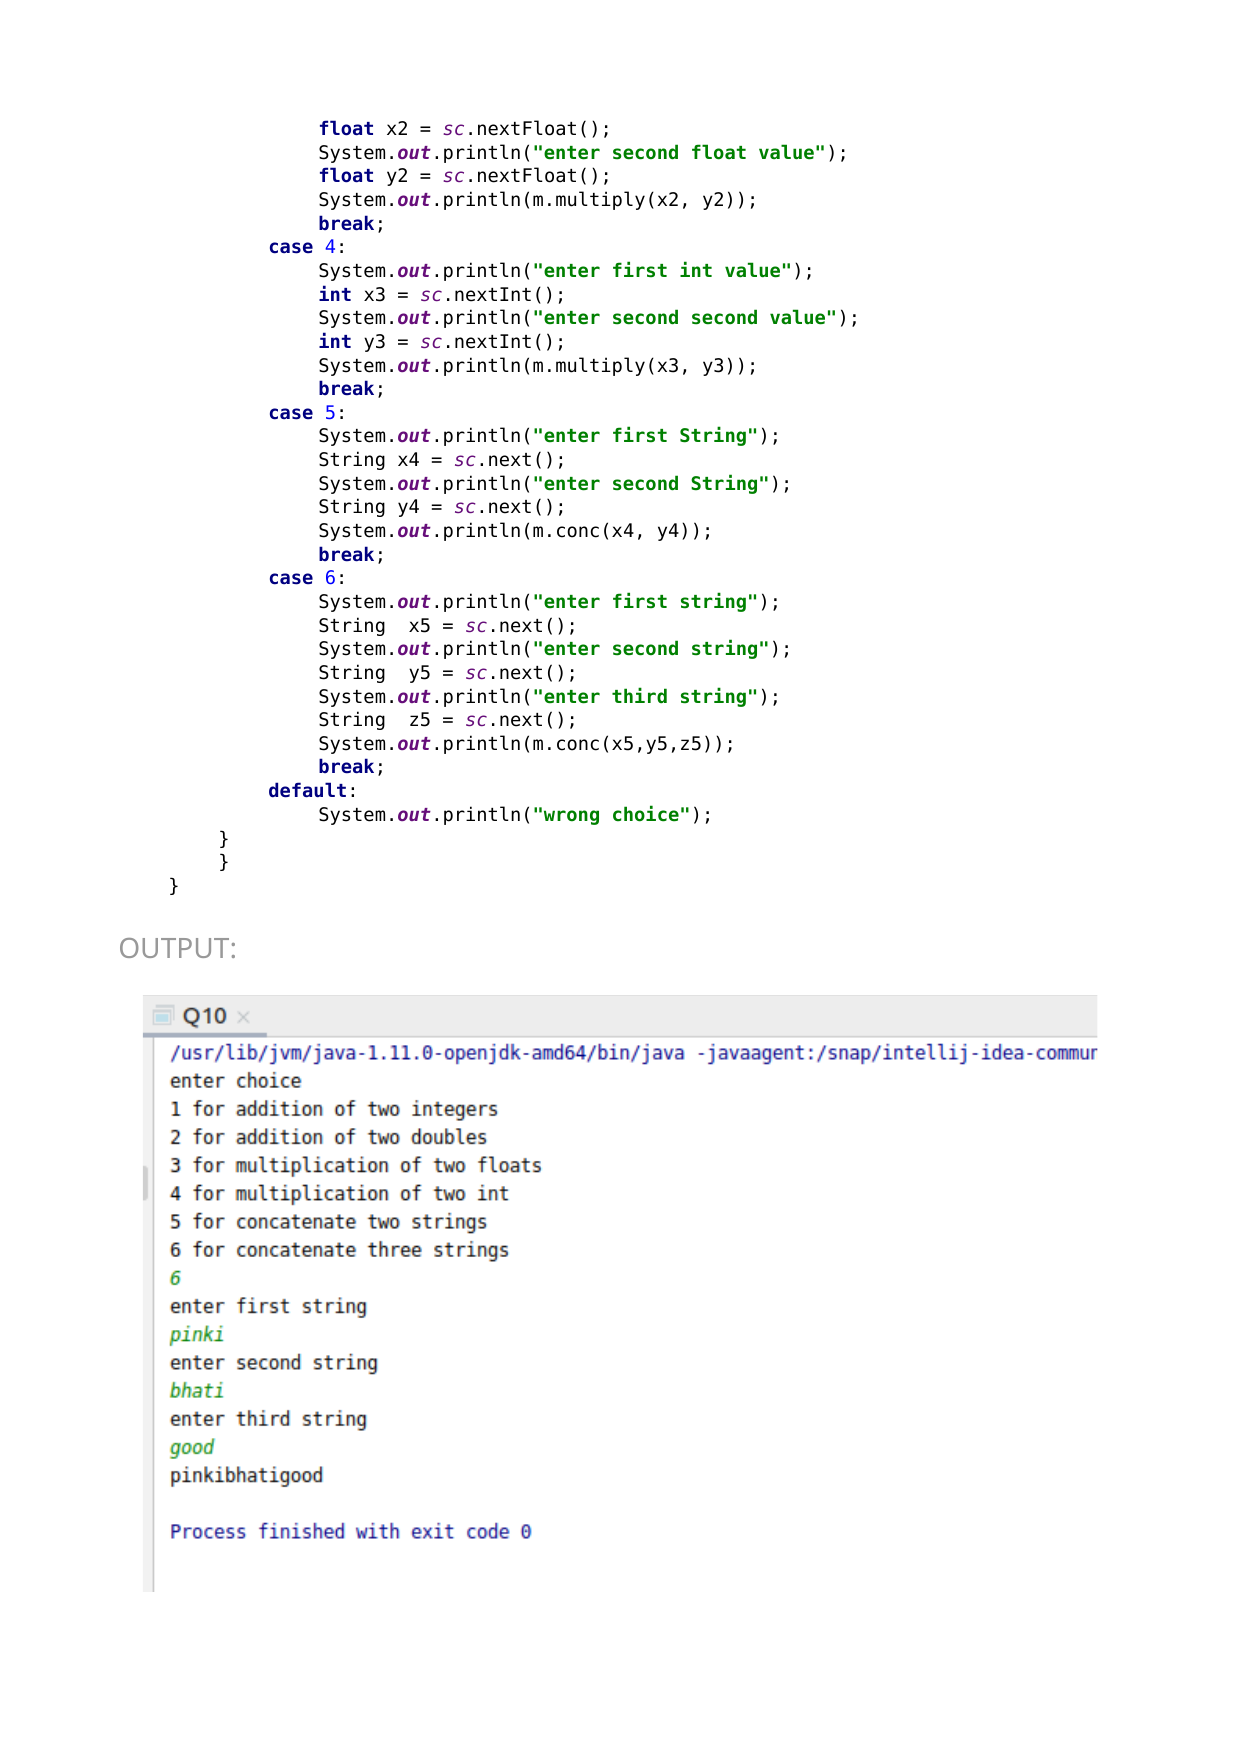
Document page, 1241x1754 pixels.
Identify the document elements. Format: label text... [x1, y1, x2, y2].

text System.out.println("enter first String"); [118, 426, 1122, 449]
text String y4 = sc.next(); [118, 496, 1122, 520]
text } [118, 827, 1122, 851]
text System.out.println("enter first string"); [118, 591, 1122, 615]
text System.out.println("enter second String"); [118, 473, 1122, 496]
text break; [118, 213, 1122, 236]
text float y2 = sc.nextFloat(); [118, 165, 1122, 189]
text System.out.println("enter second string"); [118, 638, 1122, 662]
text System.out.println("enter first int value"); [118, 260, 1122, 284]
text float x2 = sc.nextFloat(); [118, 118, 1122, 142]
text int y3 = sc.nextInt(); [118, 331, 1122, 354]
text String z5 = sc.next(); [118, 709, 1122, 733]
text System.out.println(m.conc(x4, y4)); [118, 520, 1122, 544]
text case 6: [118, 567, 1122, 591]
text case 5: [118, 402, 1122, 426]
text break; [118, 544, 1122, 567]
text String x4 = sc.next(); [118, 449, 1122, 473]
text System.out.println(m.conc(x5,y5,z5)); [118, 733, 1122, 757]
text System.out.println("enter second float value"); [118, 142, 1122, 165]
text System.out.println(m.multiply(x2, y2)); [118, 189, 1122, 213]
text System.out.println("enter third string"); [118, 686, 1122, 709]
text System.out.println("enter second second value"); [118, 307, 1122, 331]
text default: [118, 780, 1122, 804]
text case 4: [118, 236, 1122, 260]
text } [118, 851, 1122, 875]
text int x3 = sc.nextInt(); [118, 284, 1122, 307]
text System.out.println("wrong choice"); [118, 804, 1122, 827]
picture [142, 995, 1098, 1592]
text String y5 = sc.next(); [118, 662, 1122, 686]
text break; [118, 757, 1122, 780]
text OUTPUT: [118, 928, 1122, 966]
text String x5 = sc.next(); [118, 615, 1122, 638]
text } [118, 875, 1122, 898]
text System.out.println(m.multiply(x3, y3)); [118, 354, 1122, 378]
text break; [118, 378, 1122, 402]
